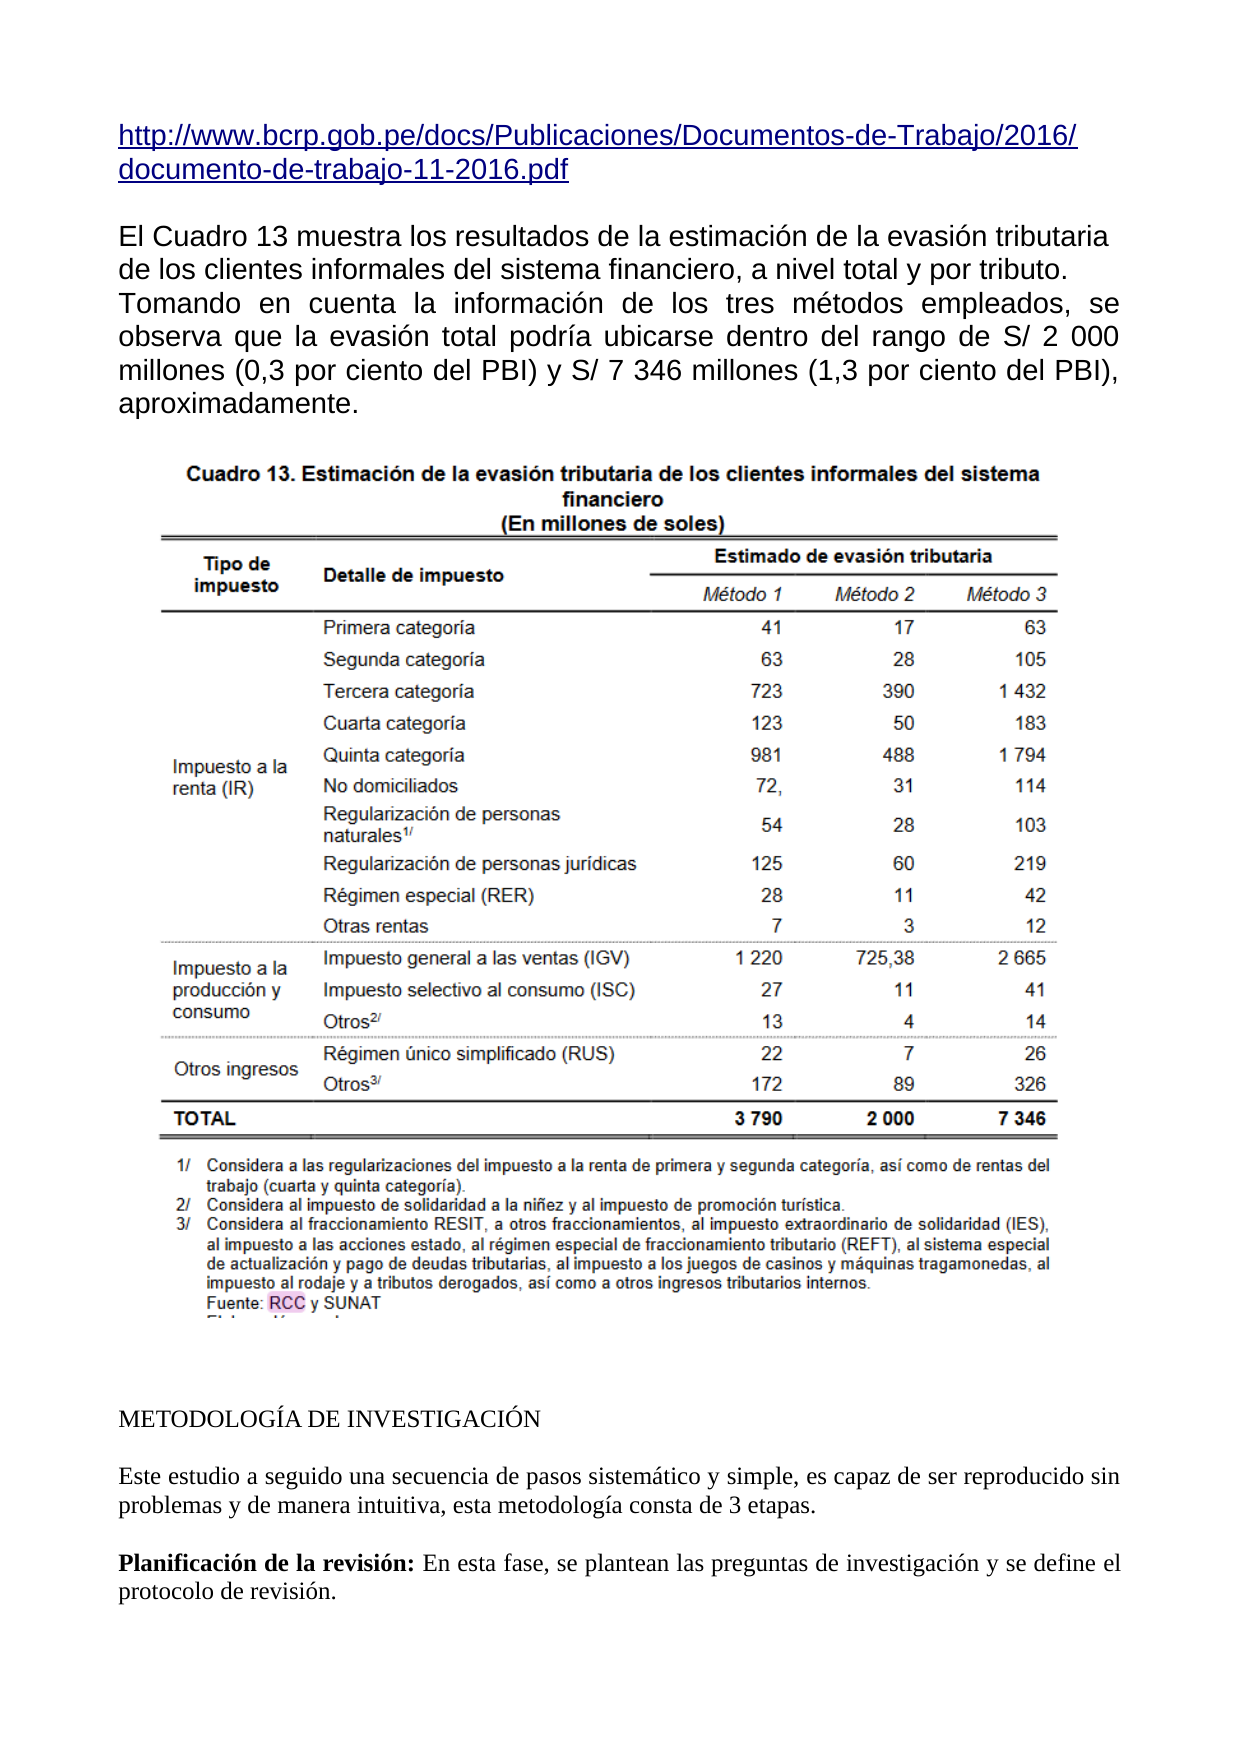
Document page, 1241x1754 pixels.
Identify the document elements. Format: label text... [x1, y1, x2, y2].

text Tomando en cuenta la información de los tres métodos empleados, se observa que la evasión total podría ubicarse dentro del rango de S/ 2 000 millones (0,3 por ciento del PBI) y S/ 7 346 millones (1,3 por ciento del PBI), aproximadamente. [118, 286, 1122, 420]
text El Cuadro 13 muestra los resultados de la estimación de la evasión tributaria de los clientes informales del sistema financiero, a nivel total y por tributo. [118, 219, 1122, 286]
text Planificación de la revisión: En esta fase, se plantean las preguntas de investigación y se define el protocolo de revisión. [118, 1548, 1122, 1605]
text http://www.bcrp.gob.pe/docs/Publicaciones/Documentos-de-Trabajo/2016/documento-de-trabajo-11-2016.pdf [118, 118, 1122, 185]
text METODOLOGÍA DE INVESTIGACIÓN [118, 1404, 1122, 1433]
text Este estudio a seguido una secuencia de pasos sistemático y simple, es capaz de ser reproducido sin problemas y de manera intuitiva, esta metodología consta de 3 etapas. [118, 1461, 1122, 1519]
